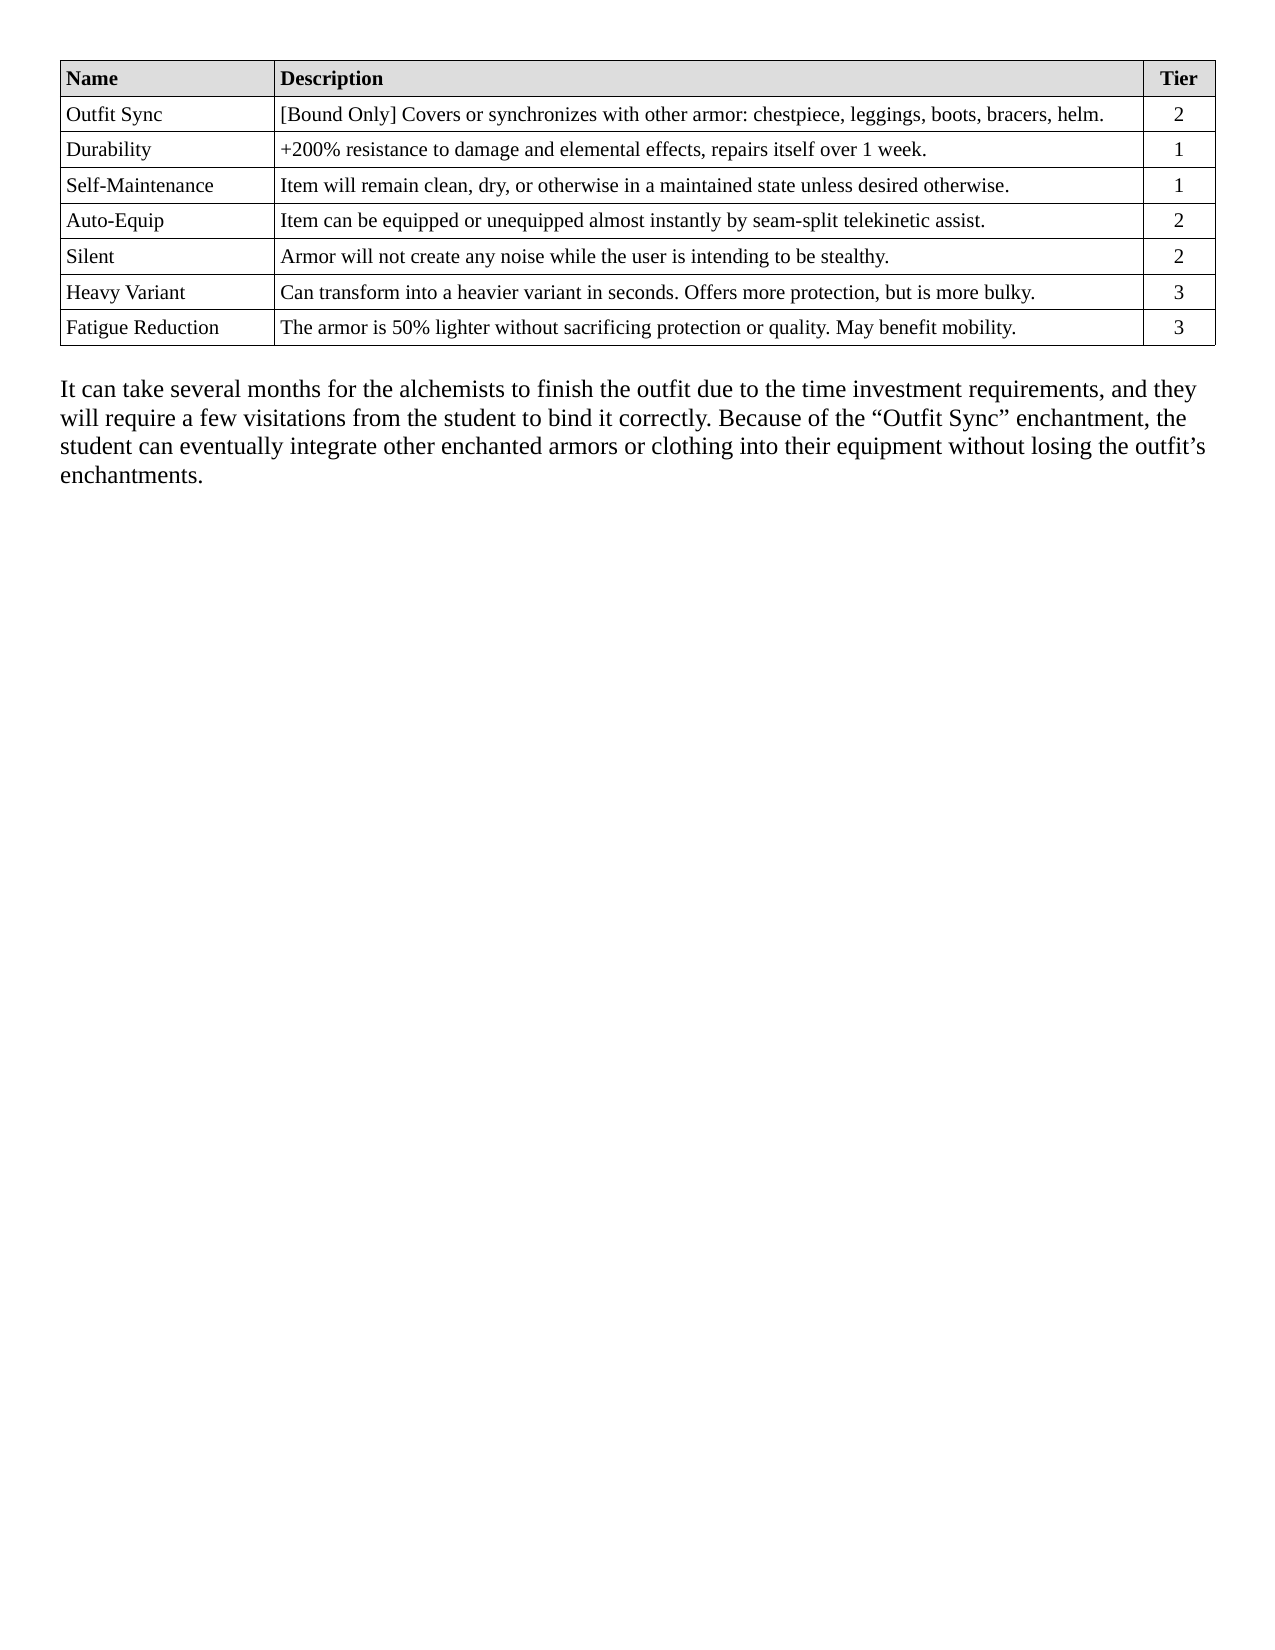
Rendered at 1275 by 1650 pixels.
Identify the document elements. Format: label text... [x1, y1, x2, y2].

table_cell The armor is 50% lighter without sacrificing protection or quality. May benefit mobility. [275, 310, 1143, 345]
table_cell Auto-Equip [61, 204, 274, 238]
text It can take several months for the alchemists to finish the outfit due to the time investment requirements, and they will require a few visitations from the student to bind it correctly. Because of the “Outfit Sync” enchantment, the student can eventually integrate other enchanted armors or clothing into their equipment without losing the outfit’s enchantments. [60, 374, 1215, 489]
table_cell 3 [1144, 275, 1215, 309]
table_cell 2 [1144, 97, 1215, 131]
table_cell Durability [61, 132, 274, 167]
table_cell Item will remain clean, dry, or otherwise in a maintained state unless desired otherwise. [275, 168, 1143, 202]
table_cell Fatigue Reduction [61, 310, 274, 345]
table_cell 3 [1144, 310, 1215, 345]
table_cell 2 [1144, 204, 1215, 238]
table_cell 1 [1144, 168, 1215, 202]
table_header Name [61, 61, 274, 96]
table_cell [Bound Only] Covers or synchronizes with other armor: chestpiece, leggings, boots, bracers, helm. [275, 97, 1143, 131]
table_cell Armor will not create any noise while the user is intending to be stealthy. [275, 239, 1143, 274]
table_cell Self-Maintenance [61, 168, 274, 202]
table_cell Heavy Variant [61, 275, 274, 309]
table_header Tier [1144, 61, 1215, 96]
table_cell Outfit Sync [61, 97, 274, 131]
table_cell 1 [1144, 132, 1215, 167]
table_header Description [275, 61, 1143, 96]
table_cell +200% resistance to damage and elemental effects, repairs itself over 1 week. [275, 132, 1143, 167]
table_cell 2 [1144, 239, 1215, 274]
table_cell Can transform into a heavier variant in seconds. Offers more protection, but is more bulky. [275, 275, 1143, 309]
table_cell Item can be equipped or unequipped almost instantly by seam-split telekinetic assist. [275, 204, 1143, 238]
table_cell Silent [61, 239, 274, 274]
